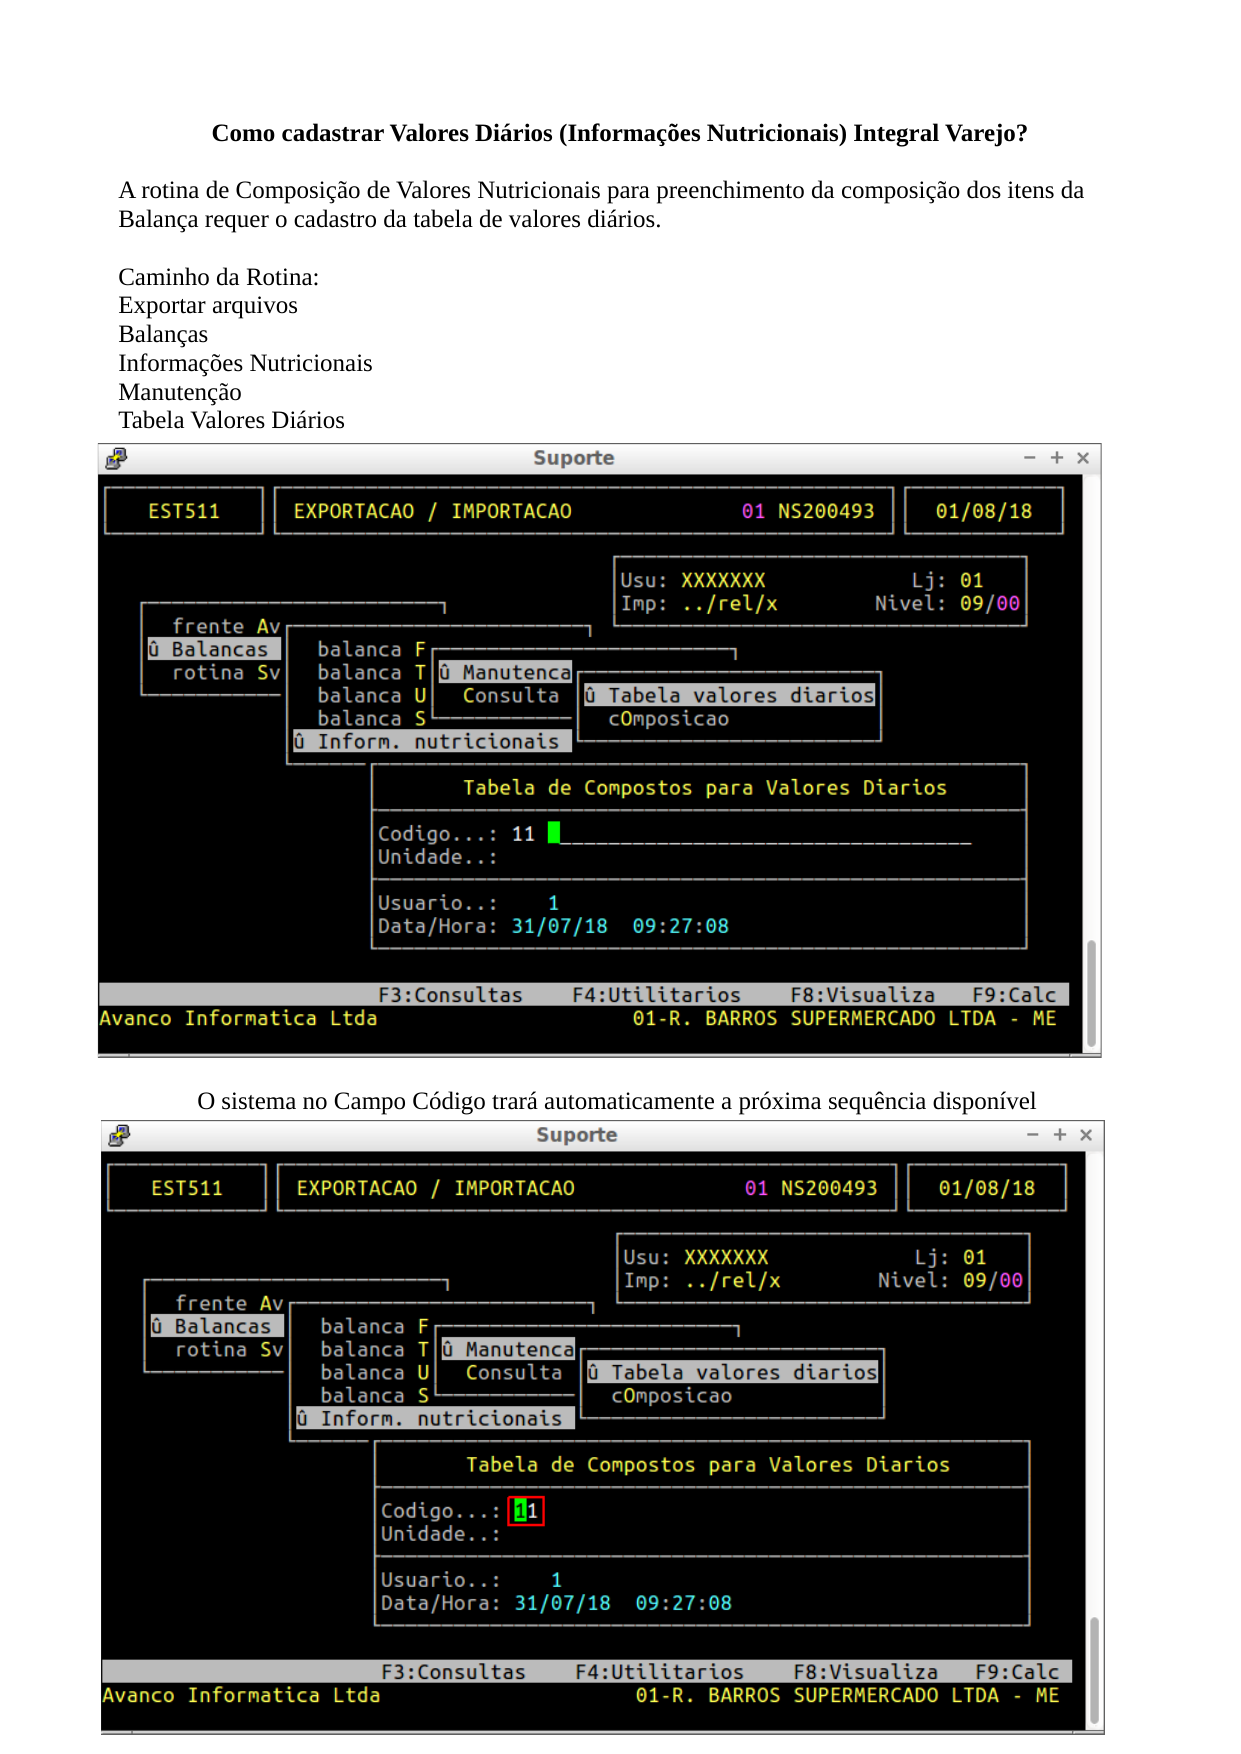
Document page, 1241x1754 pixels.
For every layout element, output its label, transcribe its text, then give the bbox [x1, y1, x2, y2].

picture [101, 1120, 1105, 1735]
text Caminho da Rotina: Exportar arquivos Balanças Informações Nutricionais [118, 262, 1122, 377]
text A rotina de Composição de Valores Nutricionais para preenchimento da composição dos itens da Balança requer o cadastro da tabela de valores diários. [118, 176, 1122, 233]
text O sistema no Campo Código trará automaticamente a próxima sequência disponível [118, 1086, 1122, 1115]
text Manutenção Tabela Valores Diários [118, 377, 1122, 434]
picture [97, 443, 1102, 1058]
text Como cadastrar Valores Diários (Informações Nutricionais) Integral Varejo? [118, 118, 1122, 147]
